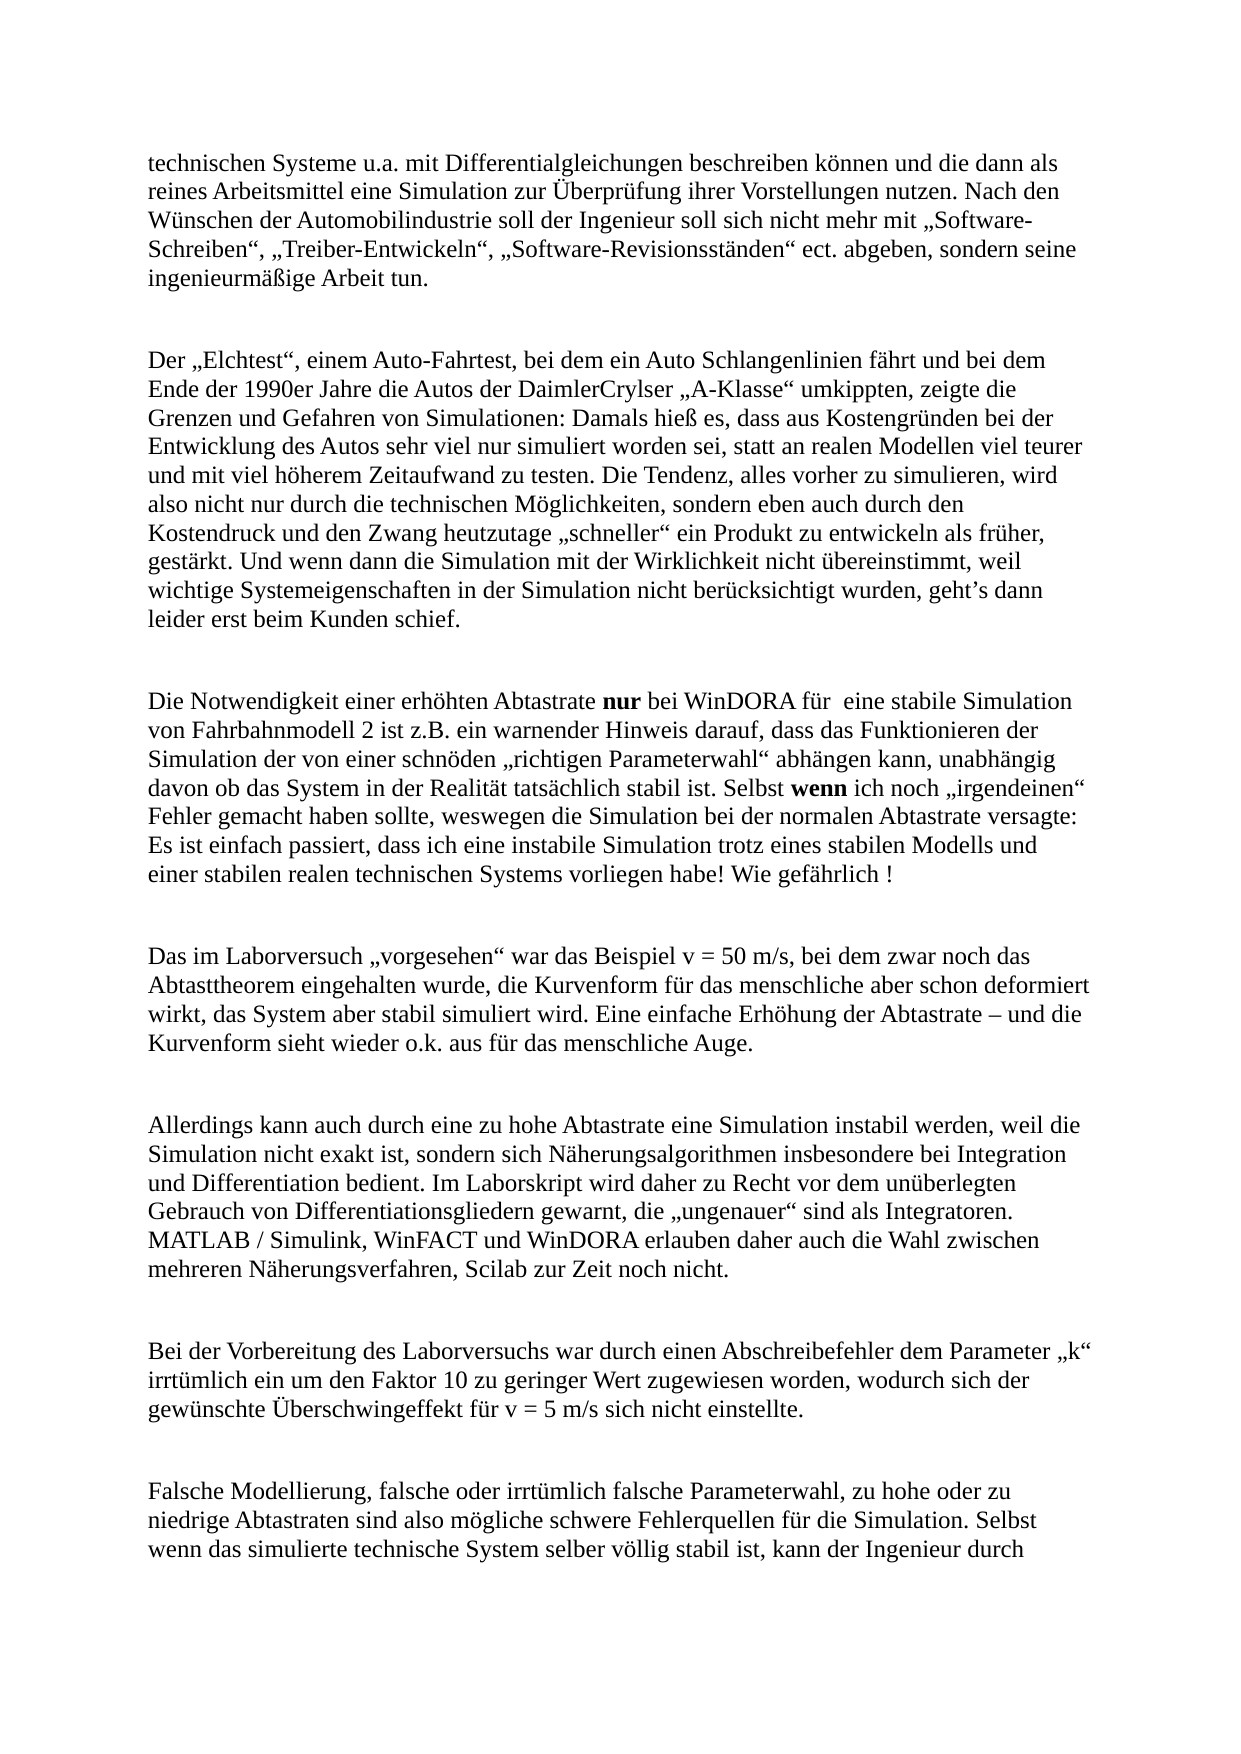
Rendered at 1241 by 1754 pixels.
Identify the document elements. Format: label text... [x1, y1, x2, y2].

list Falsche Modellierung, falsche oder irrtümlich falsche Parameterwahl, zu hohe oder zu niedrige Abtastraten sind also mögliche schwere Fehlerquellen für die Simulation. Selbst wenn das simulierte technische System selber völlig stabil ist, kann der Ingenieur durch [148, 1476, 1093, 1563]
list Bei der Vorbereitung des Laborversuchs war durch einen Abschreibefehler dem Parameter „k“ irrtümlich ein um den Faktor 10 zu geringer Wert zugewiesen worden, wodurch sich der gewünschte Überschwingeffekt für v = 5 m/s sich nicht einstellte. [148, 1336, 1093, 1423]
list technischen Systeme u.a. mit Differentialgleichungen beschreiben können und die dann als reines Arbeitsmittel eine Simulation zur Überprüfung ihrer Vorstellungen nutzen. Nach den Wünschen der Automobilindustrie soll der Ingenieur soll sich nicht mehr mit „Software-Schreiben“, „Treiber-Entwickeln“, „Software-Revisionsständen“ ect. abgeben, sondern seine ingenieurmäßige Arbeit tun. [148, 148, 1093, 291]
list Die Notwendigkeit einer erhöhten Abtastrate nur bei WinDORA für eine stabile Simulation von Fahrbahnmodell 2 ist z.B. ein warnender Hinweis darauf, dass das Funktionieren der Simulation der von einer schnöden „richtigen Parameterwahl“ abhängen kann, unabhängig davon ob das System in der Realität tatsächlich stabil ist. Selbst wenn ich noch „irgendeinen“ Fehler gemacht haben sollte, weswegen die Simulation bei der normalen Abtastrate versagte: Es ist einfach passiert, dass ich eine instabile Simulation trotz eines stabilen Modells und einer stabilen realen technischen Systems vorliegen habe! Wie gefährlich ! [148, 686, 1093, 888]
list Das im Laborversuch „vorgesehen“ war das Beispiel v = 50 m/s, bei dem zwar noch das Abtasttheorem eingehalten wurde, die Kurvenform für das menschliche aber schon deformiert wirkt, das System aber stabil simuliert wird. Eine einfache Erhöhung der Abtastrate – und die Kurvenform sieht wieder o.k. aus für das menschliche Auge. [148, 941, 1093, 1056]
list Allerdings kann auch durch eine zu hohe Abtastrate eine Simulation instabil werden, weil die Simulation nicht exakt ist, sondern sich Näherungsalgorithmen insbesondere bei Integration und Differentiation bedient. Im Laborskript wird daher zu Recht vor dem unüberlegten Gebrauch von Differentiationsgliedern gewarnt, die „ungenauer“ sind als Integratoren. MATLAB / Simulink, WinFACT und WinDORA erlauben daher auch die Wahl zwischen mehreren Näherungsverfahren, Scilab zur Zeit noch nicht. [148, 1110, 1093, 1283]
list Der „Elchtest“, einem Auto-Fahrtest, bei dem ein Auto Schlangenlinien fährt und bei dem Ende der 1990er Jahre die Autos der DaimlerCrylser „A-Klasse“ umkippten, zeigte die Grenzen und Gefahren von Simulationen: Damals hieß es, dass aus Kostengründen bei der Entwicklung des Autos sehr viel nur simuliert worden sei, statt an realen Modellen viel teurer und mit viel höherem Zeitaufwand zu testen. Die Tendenz, alles vorher zu simulieren, wird also nicht nur durch die technischen Möglichkeiten, sondern eben auch durch den Kostendruck und den Zwang heutzutage „schneller“ ein Produkt zu entwickeln als früher, gestärkt. Und wenn dann die Simulation mit der Wirklichkeit nicht übereinstimmt, weil wichtige Systemeigenschaften in der Simulation nicht berücksichtigt wurden, geht’s dann leider erst beim Kunden schief. [148, 345, 1093, 633]
